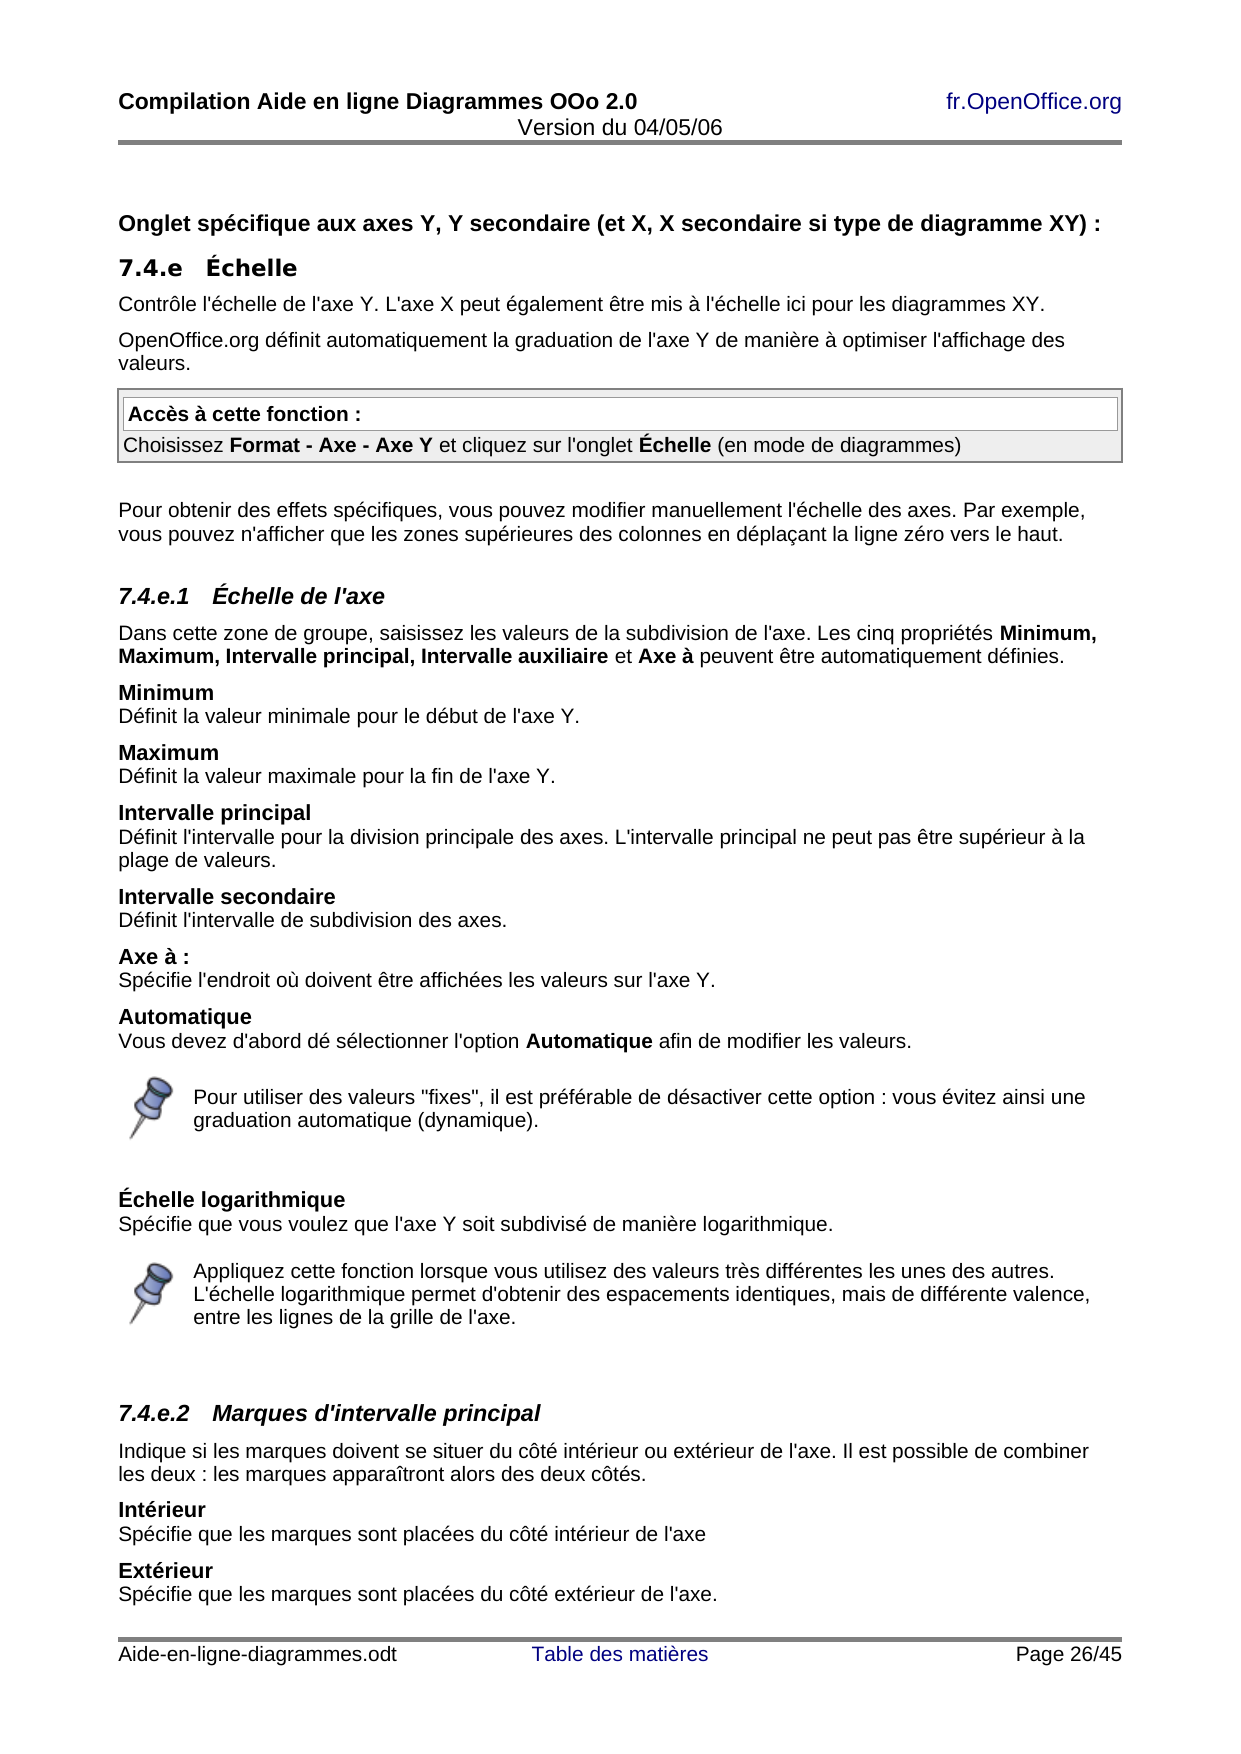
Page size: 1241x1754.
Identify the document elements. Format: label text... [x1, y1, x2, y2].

subtitle Automatique [118, 1005, 1122, 1029]
text Définit la valeur minimale pour le début de l'axe Y. [118, 705, 1122, 728]
text OpenOffice.org définit automatiquement la graduation de l'axe Y de manière à optimiser l'affichage des valeurs. [118, 328, 1122, 375]
subtitle Intervalle principal [118, 801, 1122, 825]
picture [126, 1075, 178, 1142]
subtitle Minimum [118, 680, 1122, 705]
subtitle Intervalle secondaire [118, 884, 1122, 909]
text Pour obtenir des effets spécifiques, vous pouvez modifier manuellement l'échelle des axes. Par exemple, vous pouvez n'afficher que les zones supérieures des colonnes en déplaçant la ligne zéro vers le haut. [118, 499, 1122, 545]
text Dans cette zone de groupe, saisissez les valeurs de la subdivision de l'axe. Les cinq propriétés Minimum, Maximum, Intervalle principal, Intervalle auxiliaire et Axe à peuvent être automatiquement définies. [118, 621, 1122, 668]
subtitle Axe à : [118, 944, 1122, 969]
subtitle Échelle [118, 255, 1122, 282]
text Définit l'intervalle pour la division principale des axes. L'intervalle principal ne peut pas être supérieur à la plage de valeurs. [118, 825, 1122, 872]
text Indique si les marques doivent se situer du côté intérieur ou extérieur de l'axe. Il est possible de combiner les deux : les marques apparaîtront alors des deux côtés. [118, 1439, 1122, 1486]
table_header [118, 1065, 185, 1152]
table_header Pour utiliser des valeurs "fixes", il est préférable de désactiver cette option : vous évitez ainsi une graduation automatique (dynamique). [185, 1065, 1109, 1152]
subtitle Échelle logarithmique [118, 1188, 1122, 1213]
subtitle Marques d'intervalle principal [118, 1401, 1122, 1427]
subtitle Intérieur [118, 1498, 1122, 1523]
picture [126, 1261, 178, 1327]
text Onglet spécifique aux axes Y, Y secondaire (et X, X secondaire si type de diagramme XY) : [118, 210, 1122, 236]
text Définit la valeur maximale pour la fin de l'axe Y. [118, 765, 1122, 788]
table_header [118, 1248, 185, 1340]
text Contrôle l'échelle de l'axe Y. L'axe X peut également être mis à l'échelle ici pour les diagrammes XY. [118, 293, 1122, 316]
text Spécifie que les marques sont placées du côté intérieur de l'axe [118, 1523, 1122, 1546]
text Vous devez d'abord dé sélectionner l'option Automatique afin de modifier les valeurs. [118, 1029, 1122, 1052]
text Spécifie que vous voulez que l'axe Y soit subdivisé de manière logarithmique. [118, 1213, 1122, 1236]
subtitle Extérieur [118, 1558, 1122, 1583]
table_header Appliquez cette fonction lorsque vous utilisez des valeurs très différentes les unes des autres. L'échelle logarithmique permet d'obtenir des espacements identiques, mais de différente valence, entre les lignes de la grille de l'axe. [185, 1248, 1109, 1340]
text Spécifie que les marques sont placées du côté extérieur de l'axe. [118, 1583, 1122, 1606]
text Spécifie l'endroit où doivent être affichées les valeurs sur l'axe Y. [118, 969, 1122, 992]
subtitle Maximum [118, 741, 1122, 765]
subtitle Échelle de l'axe [118, 583, 1122, 609]
text Définit l'intervalle de subdivision des axes. [118, 909, 1122, 932]
table_header Accès à cette fonction : Choisissez Format - Axe - Axe Y et cliquez sur l'onglet Échelle (en mode de diagrammes) [119, 390, 1121, 461]
